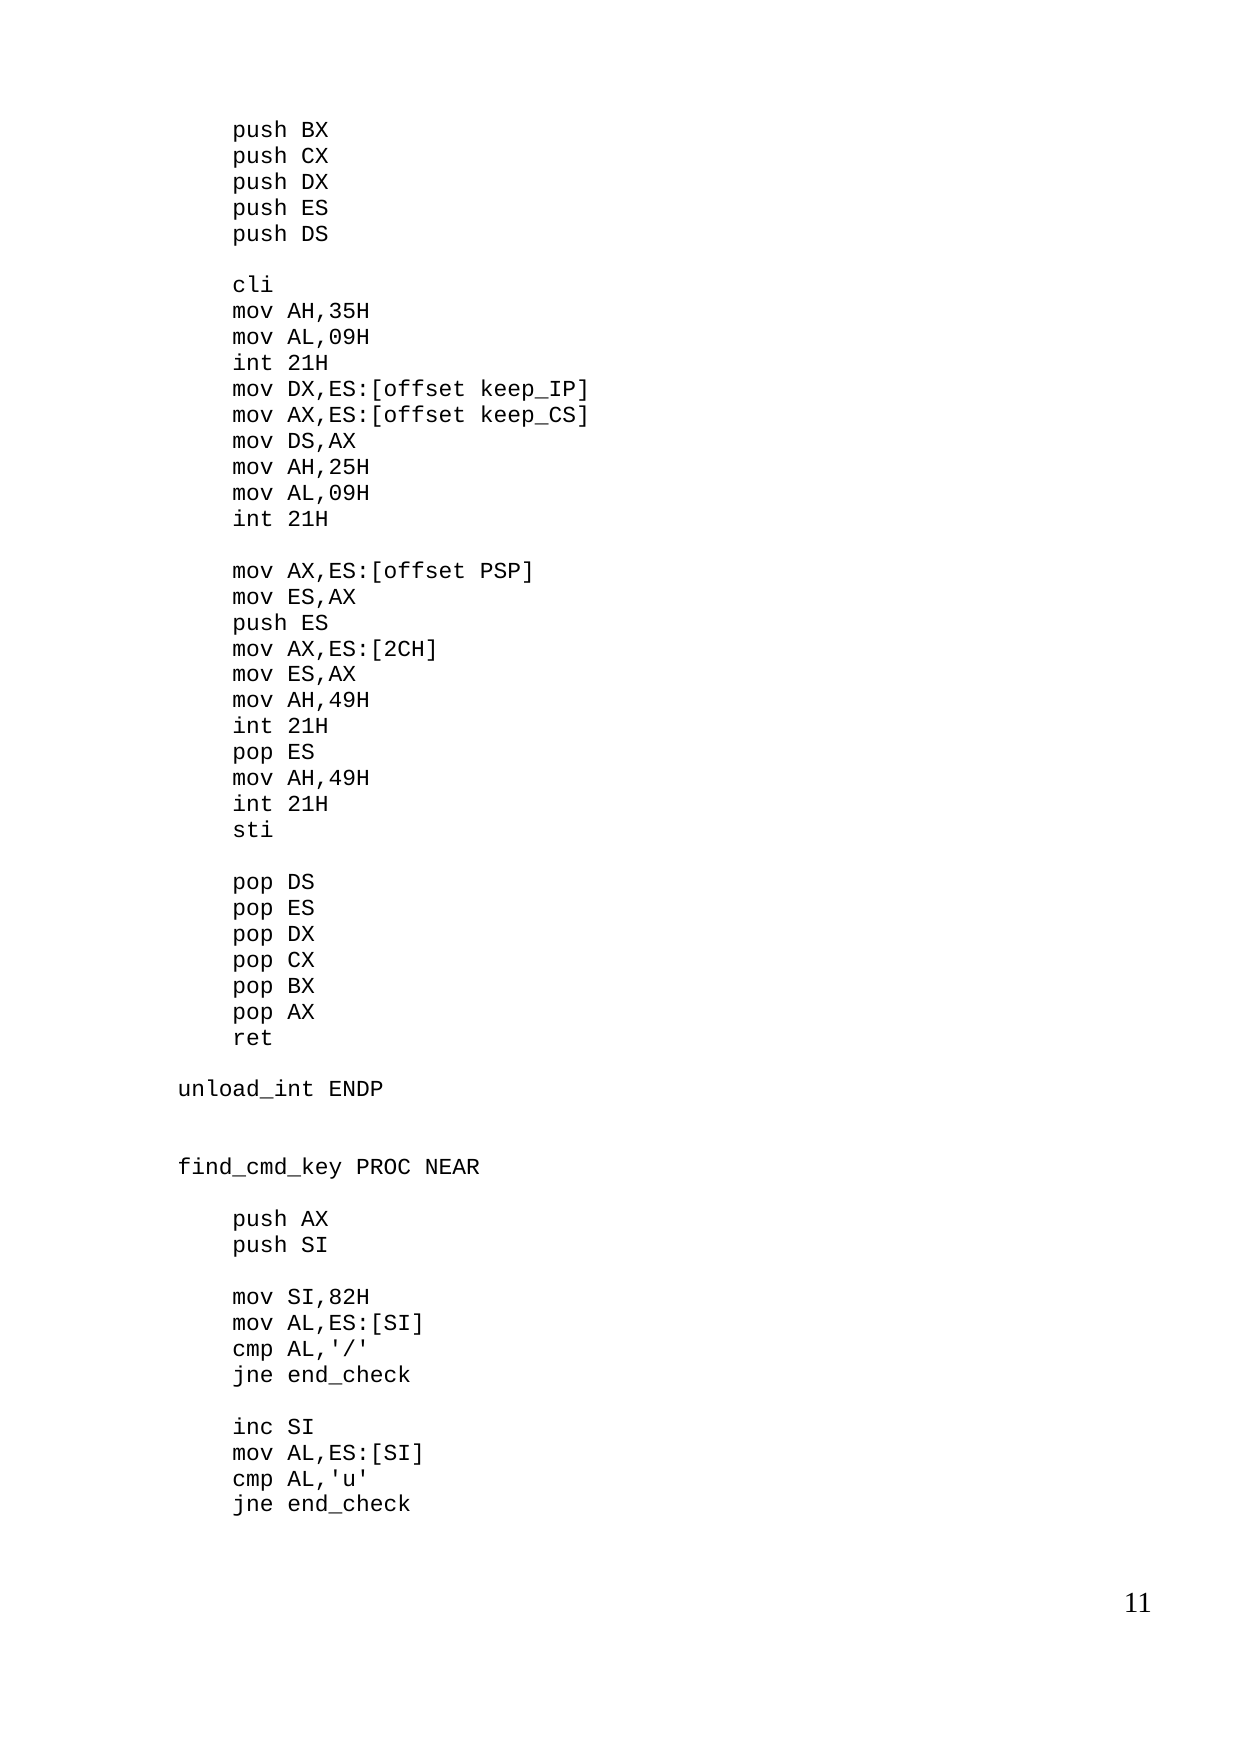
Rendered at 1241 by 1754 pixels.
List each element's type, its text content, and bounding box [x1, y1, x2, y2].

text push AX [177, 1207, 1152, 1233]
text pop CX [177, 948, 1152, 974]
text pop DS [177, 870, 1152, 896]
text pop BX [177, 974, 1152, 1000]
text find_cmd_key PROC NEAR [177, 1156, 1152, 1182]
text jne end_check [177, 1493, 1152, 1519]
text pop ES [177, 896, 1152, 922]
text mov AL,ES:[SI] [177, 1441, 1152, 1467]
text mov AH,49H [177, 767, 1152, 792]
text int 21H [177, 715, 1152, 741]
text mov AX,ES:[2CH] [177, 637, 1152, 663]
text mov AL,09H [177, 481, 1152, 507]
text mov AH,35H [177, 300, 1152, 326]
text int 21H [177, 792, 1152, 818]
text int 21H [177, 352, 1152, 377]
text mov ES,AX [177, 585, 1152, 611]
text mov DX,ES:[offset keep_IP] [177, 377, 1152, 403]
text push DX [177, 170, 1152, 196]
text inc SI [177, 1415, 1152, 1441]
text cli [177, 274, 1152, 300]
text ret [177, 1026, 1152, 1052]
text push SI [177, 1233, 1152, 1259]
text pop ES [177, 741, 1152, 767]
text int 21H [177, 507, 1152, 533]
text cmp AL,'u' [177, 1467, 1152, 1493]
text sti [177, 818, 1152, 844]
text cmp AL,'/' [177, 1337, 1152, 1363]
text jne end_check [177, 1363, 1152, 1389]
text push ES [177, 196, 1152, 222]
text mov DS,AX [177, 429, 1152, 455]
text mov AH,25H [177, 455, 1152, 481]
text push CX [177, 144, 1152, 170]
text pop AX [177, 1000, 1152, 1026]
text push BX [177, 118, 1152, 144]
text unload_int ENDP [177, 1078, 1152, 1104]
text mov AX,ES:[offset PSP] [177, 559, 1152, 585]
text pop DX [177, 922, 1152, 948]
text mov AL,ES:[SI] [177, 1311, 1152, 1337]
text mov AX,ES:[offset keep_CS] [177, 403, 1152, 429]
text push DS [177, 222, 1152, 248]
text mov AL,09H [177, 326, 1152, 352]
text mov AH,49H [177, 689, 1152, 715]
text mov SI,82H [177, 1285, 1152, 1311]
text mov ES,AX [177, 663, 1152, 689]
text push ES [177, 611, 1152, 637]
